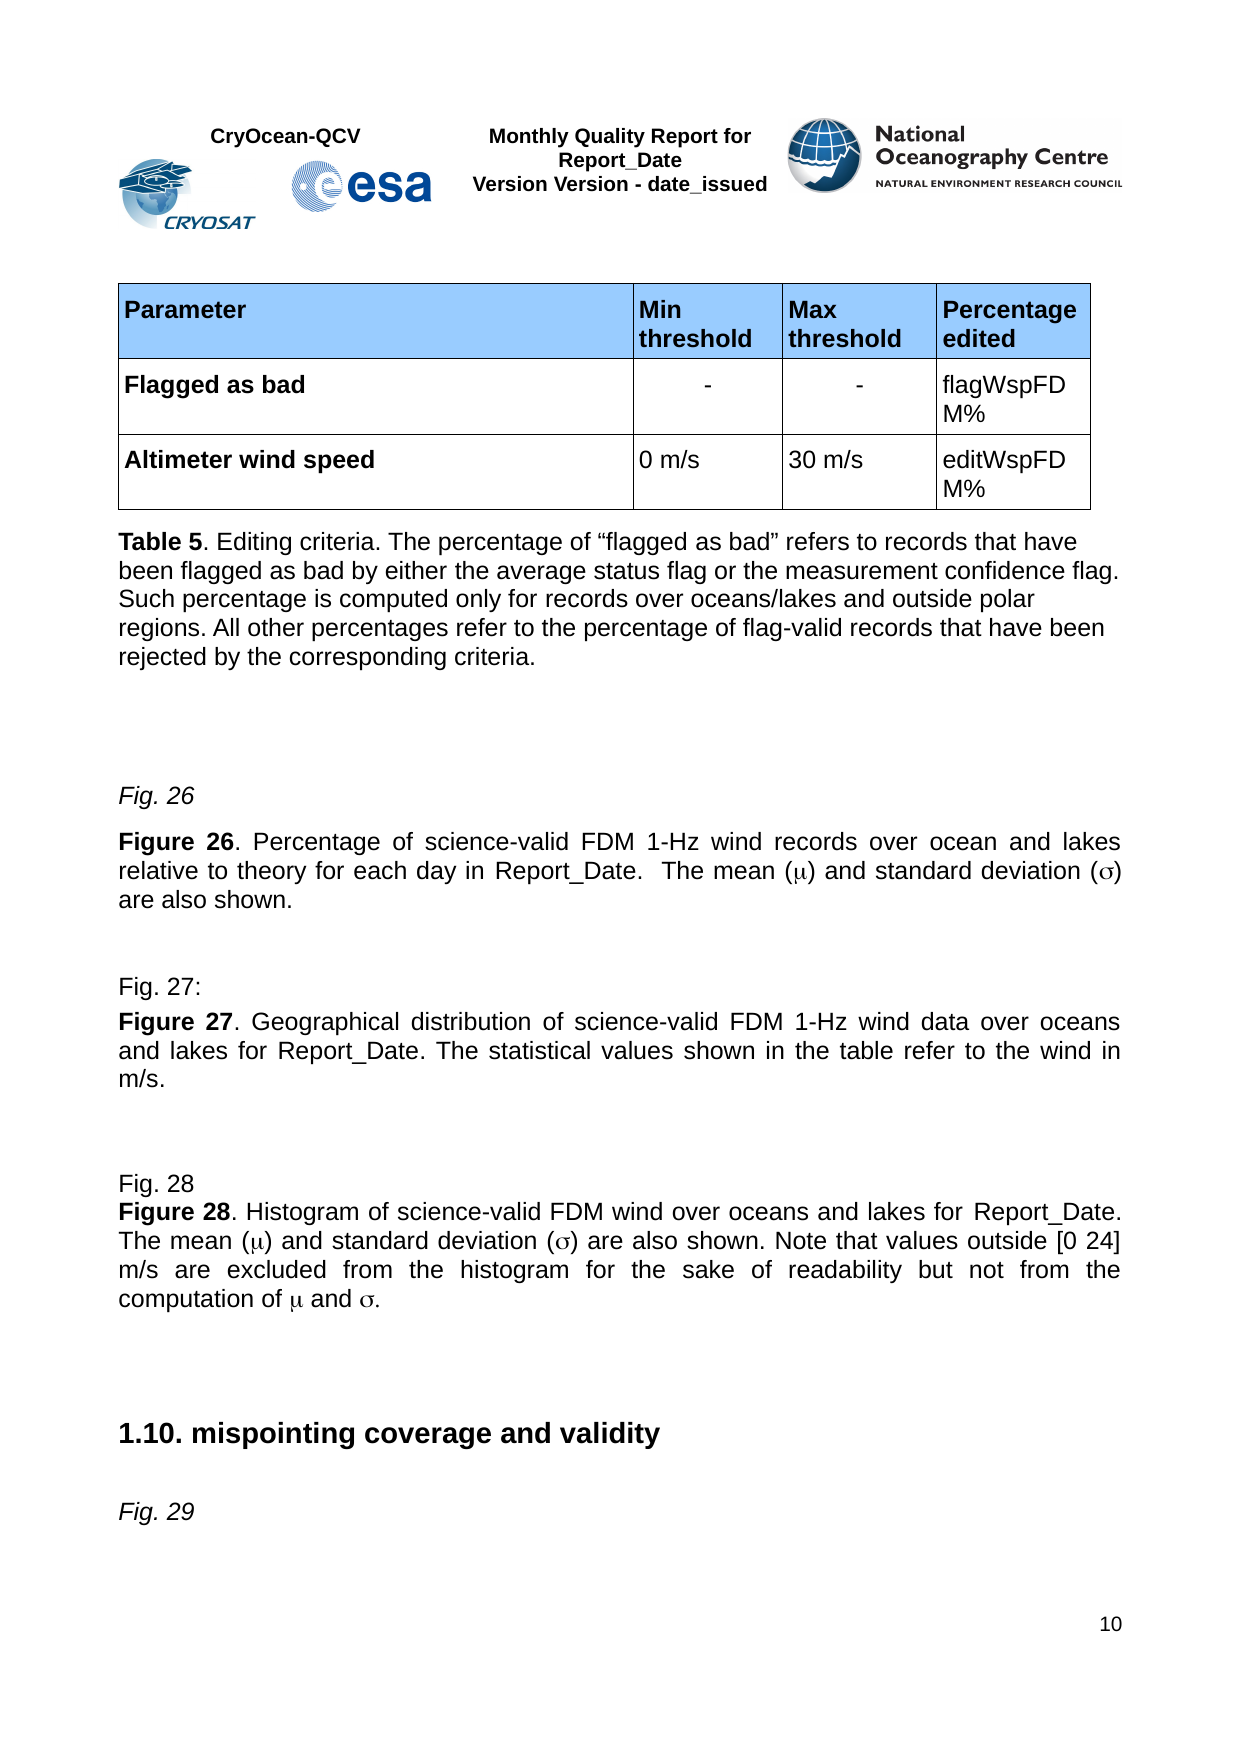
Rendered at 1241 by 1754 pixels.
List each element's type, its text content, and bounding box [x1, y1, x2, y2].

text Fig. 26 [118, 781, 1122, 809]
table_header Parameter [119, 284, 633, 358]
table_cell 30 m/s [783, 435, 936, 509]
table_cell editWspFDM% [937, 435, 1090, 509]
table_cell - [783, 359, 936, 433]
table_header Percentage edited [937, 284, 1090, 358]
table_cell Flagged as bad [119, 359, 633, 433]
text Fig. 29 [118, 1497, 1122, 1526]
text Fig. 28 [118, 1168, 1122, 1197]
picture [787, 118, 1123, 193]
table_header Max threshold [783, 284, 936, 358]
text Fig. 27: [118, 972, 1122, 1001]
picture [118, 159, 256, 229]
table_cell - [634, 359, 782, 433]
picture [291, 159, 432, 212]
table_cell flagWspFDM% [937, 359, 1090, 433]
table_cell Altimeter wind speed [119, 435, 633, 509]
text Figure 27. Geographical distribution of science-valid FDM 1-Hz wind data over oceans and lakes for Report_Date. The statistical values shown in the table refer to the wind in m/s. [118, 1007, 1122, 1093]
text Figure 28. Histogram of science-valid FDM wind over oceans and lakes for Report_Date. The mean (μ) and standard deviation (σ) are also shown. Note that values outside [0 24] m/s are excluded from the histogram for the sake of readability but not from the computation of μ and σ. [118, 1197, 1122, 1312]
text 1.10. mispointing coverage and validity [118, 1417, 1122, 1450]
table_cell 0 m/s [634, 435, 782, 509]
table_header Min threshold [634, 284, 782, 358]
text Figure 26. Percentage of science-valid FDM 1-Hz wind records over ocean and lakes relative to theory for each day in Report_Date. The mean (μ) and standard deviation (σ) are also shown. [118, 827, 1122, 913]
text Table 5. Editing criteria. The percentage of “flagged as bad” refers to records that have been flagged as bad by either the average status flag or the measurement confidence flag. Such percentage is computed only for records over oceans/lakes and outside polar regions. All other percentages refer to the percentage of flag-valid records that have been rejected by the corresponding criteria. [118, 527, 1122, 671]
